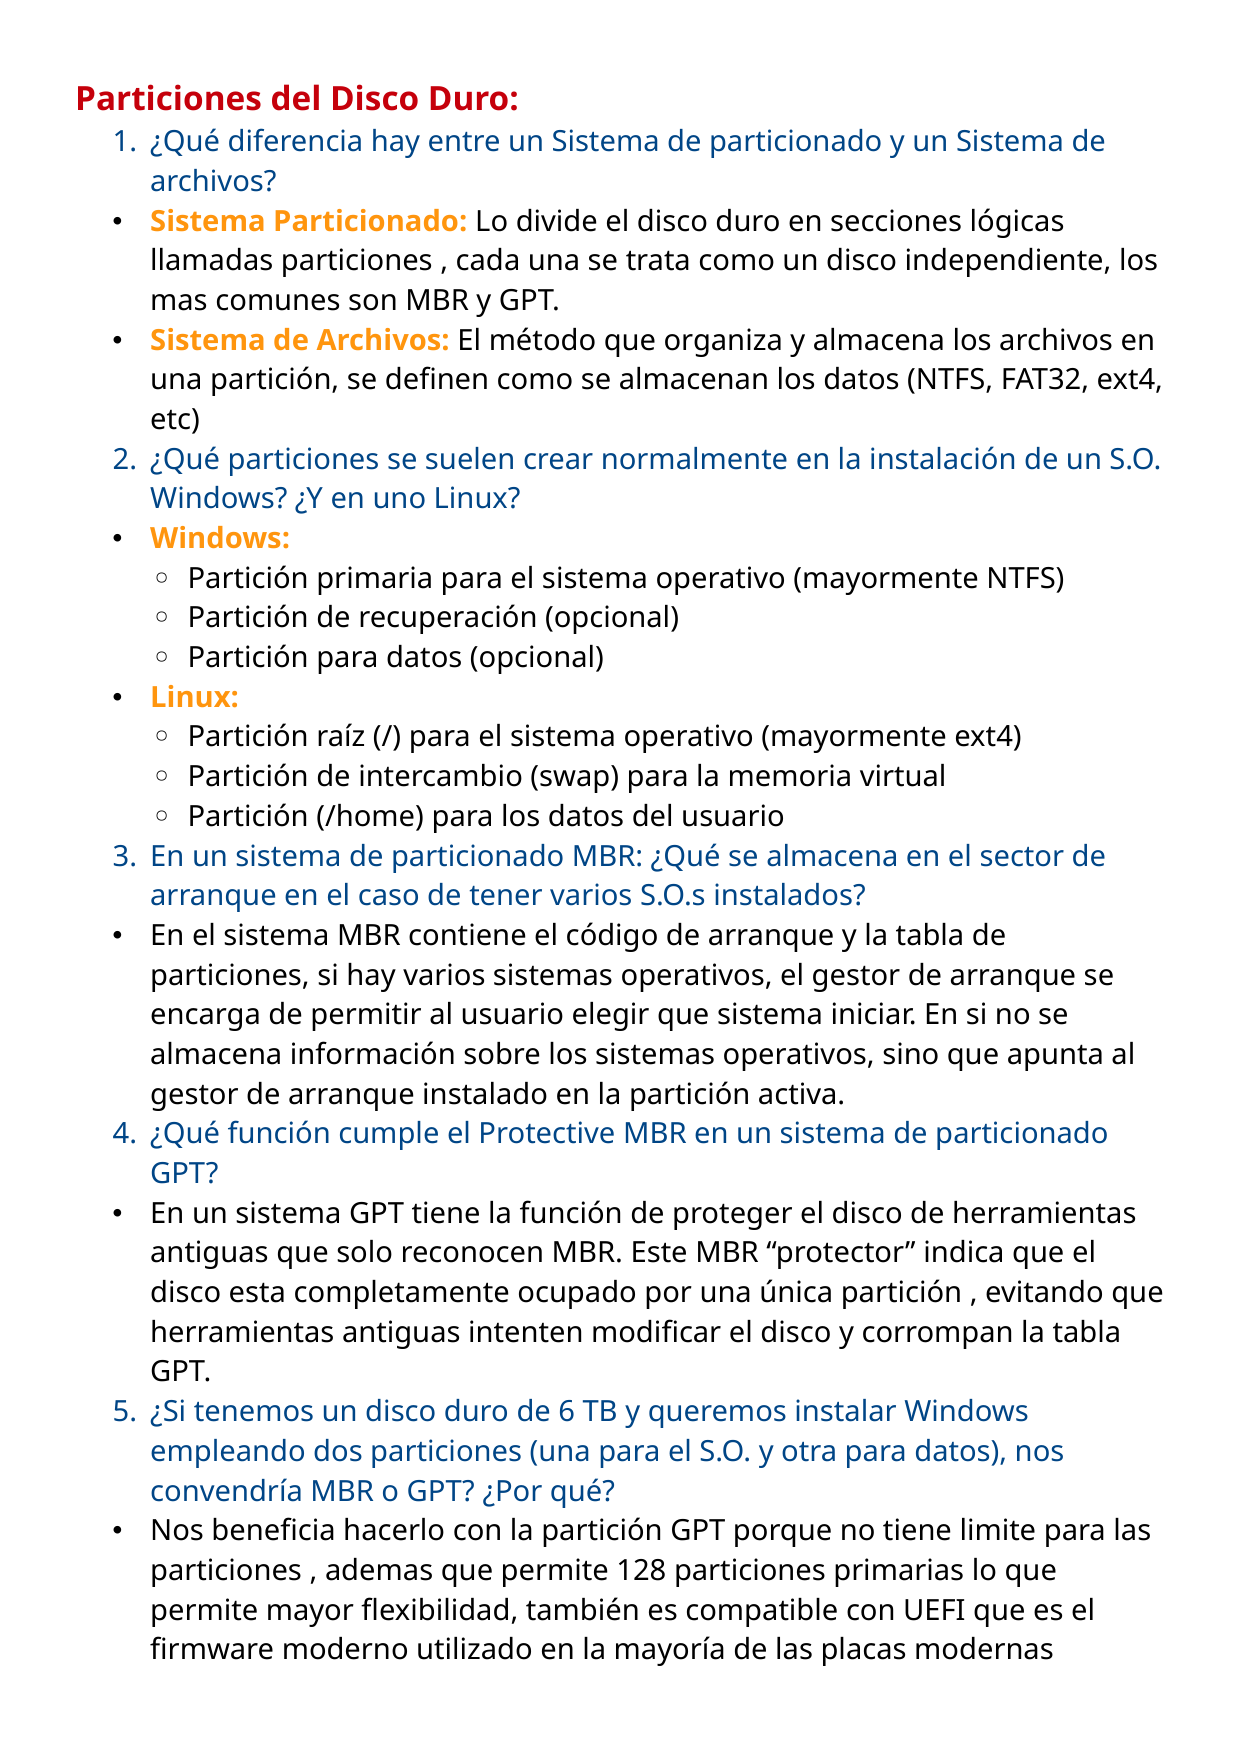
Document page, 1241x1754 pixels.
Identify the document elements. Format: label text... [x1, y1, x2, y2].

list En el sistema MBR contiene el código de arranque y la tabla de particiones, si hay varios sistemas operativos, el gestor de arranque se encarga de permitir al usuario elegir que sistema iniciar. En si no se almacena información sobre los sistemas operativos, sino que apunta al gestor de arranque instalado en la partición activa. [112, 914, 1165, 1113]
list En un sistema de particionado MBR: ¿Qué se almacena en el sector de arranque en el caso de tener varios S.O.s instalados? [112, 835, 1165, 914]
text Particiones del Disco Duro: [75, 75, 1165, 120]
list Linux: [112, 676, 1165, 716]
list Sistema Particionado: Lo divide el disco duro en secciones lógicas llamadas particiones , cada una se trata como un disco independiente, los mas comunes son MBR y GPT. [112, 200, 1165, 319]
list Partición primaria para el sistema operativo (mayormente NTFS) [150, 557, 1165, 597]
list Partición para datos (opcional) [150, 636, 1165, 676]
list Partición (/home) para los datos del usuario [150, 795, 1165, 835]
list Partición de recuperación (opcional) [150, 597, 1165, 636]
list Nos beneficia hacerlo con la partición GPT porque no tiene limite para las particiones , ademas que permite 128 particiones primarias lo que permite mayor flexibilidad, también es compatible con UEFI que es el firmware moderno utilizado en la mayoría de las placas modernas [112, 1509, 1165, 1668]
list Windows: [112, 517, 1165, 557]
list Sistema de Archivos: El método que organiza y almacena los archivos en una partición, se definen como se almacenan los datos (NTFS, FAT32, ext4, etc) [112, 319, 1165, 438]
list En un sistema GPT tiene la función de proteger el disco de herramientas antiguas que solo reconocen MBR. Este MBR “protector” indica que el disco esta completamente ocupado por una única partición , evitando que herramientas antiguas intenten modificar el disco y corrompan la tabla GPT. [112, 1192, 1165, 1390]
list Partición raíz (/) para el sistema operativo (mayormente ext4) [150, 716, 1165, 755]
list ¿Qué diferencia hay entre un Sistema de particionado y un Sistema de archivos? [112, 120, 1165, 200]
list Partición de intercambio (swap) para la memoria virtual [150, 755, 1165, 795]
list ¿Si tenemos un disco duro de 6 TB y queremos instalar Windows empleando dos particiones (una para el S.O. y otra para datos), nos convendría MBR o GPT? ¿Por qué? [112, 1390, 1165, 1509]
list ¿Qué particiones se suelen crear normalmente en la instalación de un S.O. Windows? ¿Y en uno Linux? [112, 438, 1165, 517]
list ¿Qué función cumple el Protective MBR en un sistema de particionado GPT? [112, 1113, 1165, 1192]
